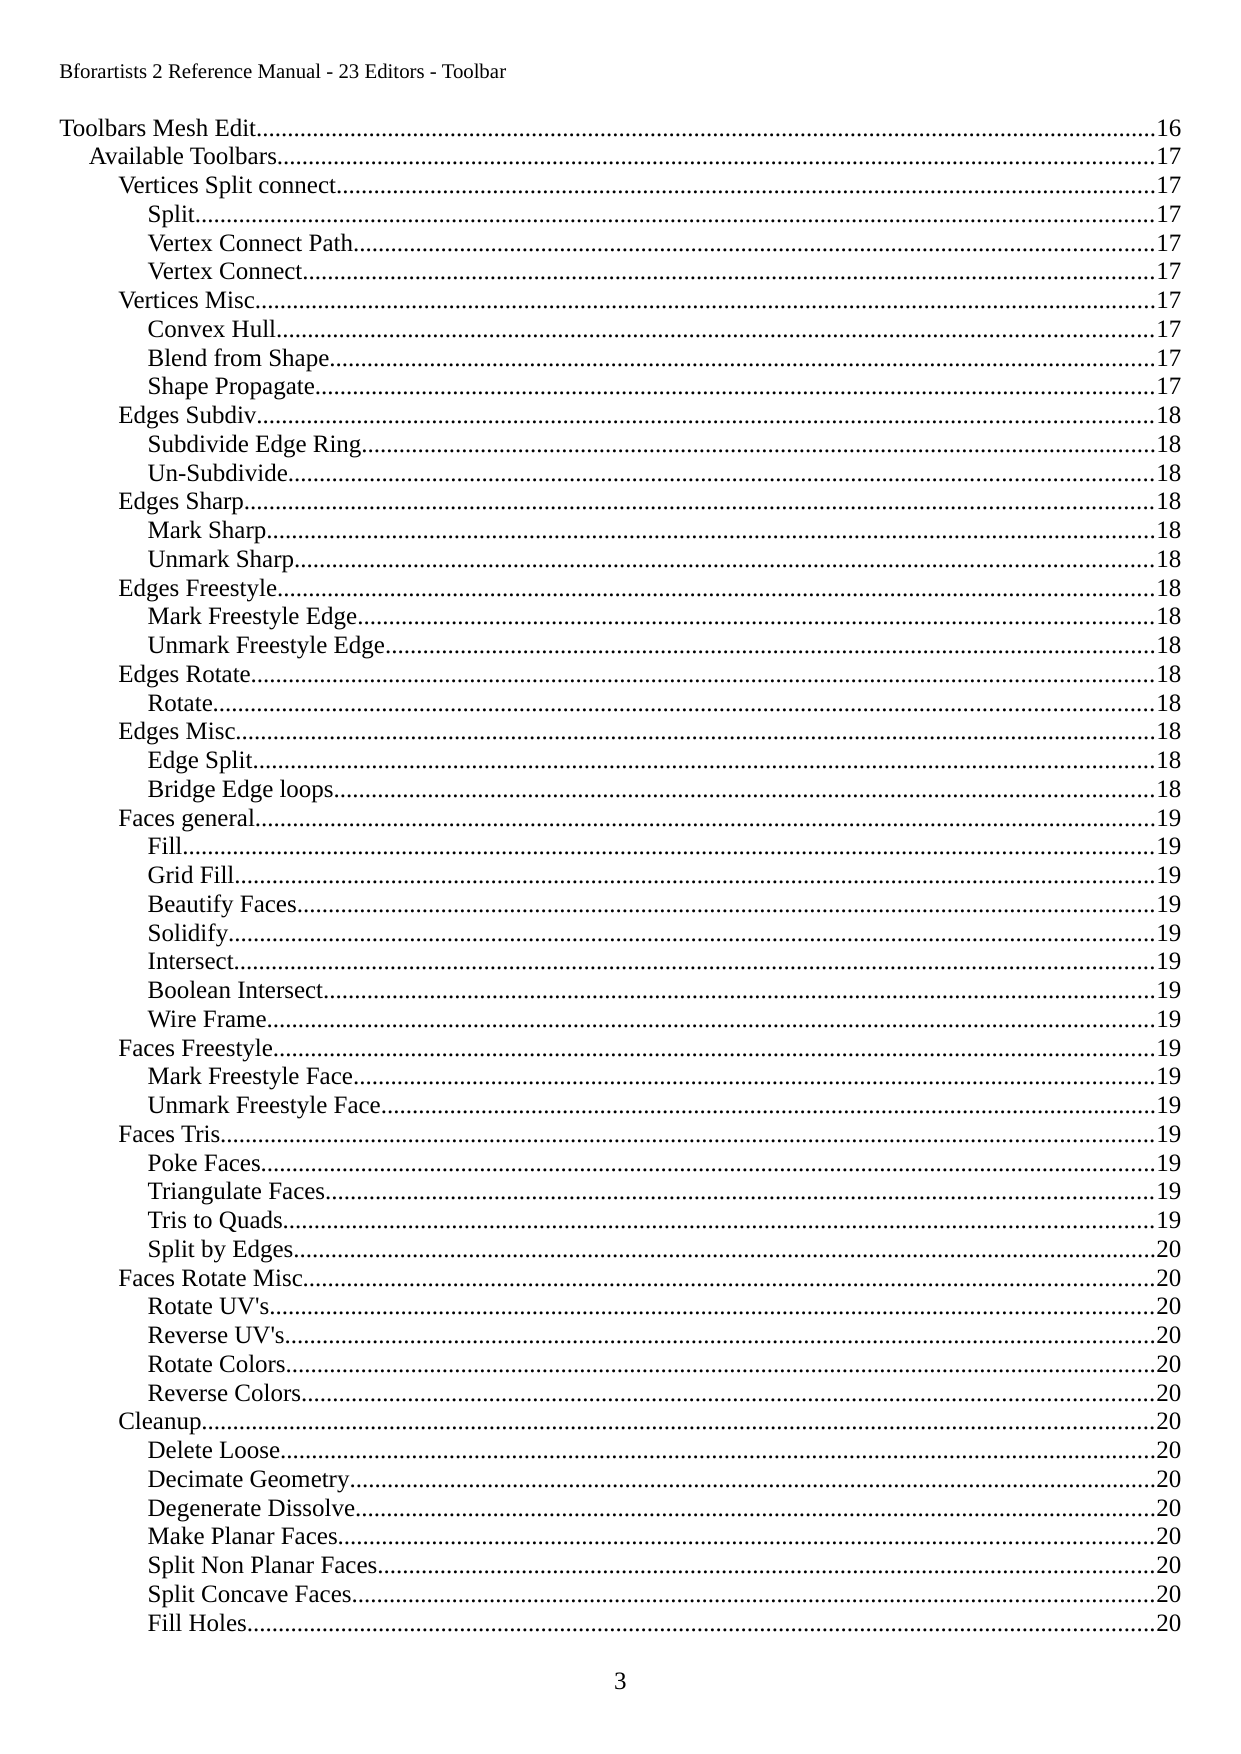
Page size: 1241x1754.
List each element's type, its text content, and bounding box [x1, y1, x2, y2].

text Faces Freestyle 19 [118, 1033, 1181, 1061]
text Grid Fill 19 [147, 860, 1181, 889]
text Vertex Connect 17 [147, 256, 1181, 285]
text Unmark Freestyle Face 19 [147, 1090, 1181, 1119]
text Decimate Geometry 20 [147, 1464, 1181, 1493]
text Intersect 19 [147, 946, 1181, 975]
text Shape Propagate 17 [147, 371, 1181, 400]
text Unmark Freestyle Edge 18 [147, 630, 1181, 659]
text Faces general 19 [118, 803, 1181, 831]
text Poke Faces 19 [147, 1148, 1181, 1176]
text Reverse Colors 20 [147, 1378, 1181, 1406]
text Mark Freestyle Edge 18 [147, 601, 1181, 630]
text Split 17 [147, 199, 1181, 228]
text Rotate 18 [147, 688, 1181, 716]
text Make Planar Faces 20 [147, 1521, 1181, 1550]
text Subdivide Edge Ring 18 [147, 429, 1181, 458]
text Toolbars Mesh Edit 16 [59, 113, 1181, 141]
text Vertices Misc 17 [118, 285, 1181, 314]
text Split Non Planar Faces 20 [147, 1550, 1181, 1579]
text Edges Rotate 18 [118, 659, 1181, 688]
text Solidify 19 [147, 918, 1181, 946]
text Degenerate Dissolve 20 [147, 1493, 1181, 1521]
text Fill 19 [147, 831, 1181, 860]
text Mark Sharp 18 [147, 515, 1181, 544]
text Triangulate Faces 19 [147, 1176, 1181, 1205]
text Cleanup 20 [118, 1406, 1181, 1435]
text Edges Freestyle 18 [118, 573, 1181, 601]
text Boolean Intersect 19 [147, 975, 1181, 1004]
text Rotate UV's 20 [147, 1291, 1181, 1320]
text Wire Frame 19 [147, 1004, 1181, 1033]
text Split by Edges 20 [147, 1234, 1181, 1263]
text Edges Sharp 18 [118, 486, 1181, 515]
text Edges Subdiv 18 [118, 400, 1181, 429]
text Edges Misc 18 [118, 716, 1181, 745]
text Vertices Split connect 17 [118, 170, 1181, 199]
text Tris to Quads 19 [147, 1205, 1181, 1234]
text Available Toolbars 17 [88, 141, 1181, 170]
text Rotate Colors 20 [147, 1349, 1181, 1378]
text Edge Split 18 [147, 745, 1181, 774]
text Fill Holes 20 [147, 1608, 1181, 1636]
text Reverse UV's 20 [147, 1320, 1181, 1349]
text Vertex Connect Path 17 [147, 228, 1181, 256]
text Un-Subdivide 18 [147, 458, 1181, 486]
text Split Concave Faces 20 [147, 1579, 1181, 1608]
text Bridge Edge loops 18 [147, 774, 1181, 803]
text Beautify Faces 19 [147, 889, 1181, 918]
text Unmark Sharp 18 [147, 544, 1181, 573]
text Blend from Shape 17 [147, 343, 1181, 371]
text Delete Loose 20 [147, 1435, 1181, 1464]
text Faces Tris 19 [118, 1119, 1181, 1148]
text Convex Hull 17 [147, 314, 1181, 343]
text Faces Rotate Misc 20 [118, 1263, 1181, 1291]
text Mark Freestyle Face 19 [147, 1061, 1181, 1090]
